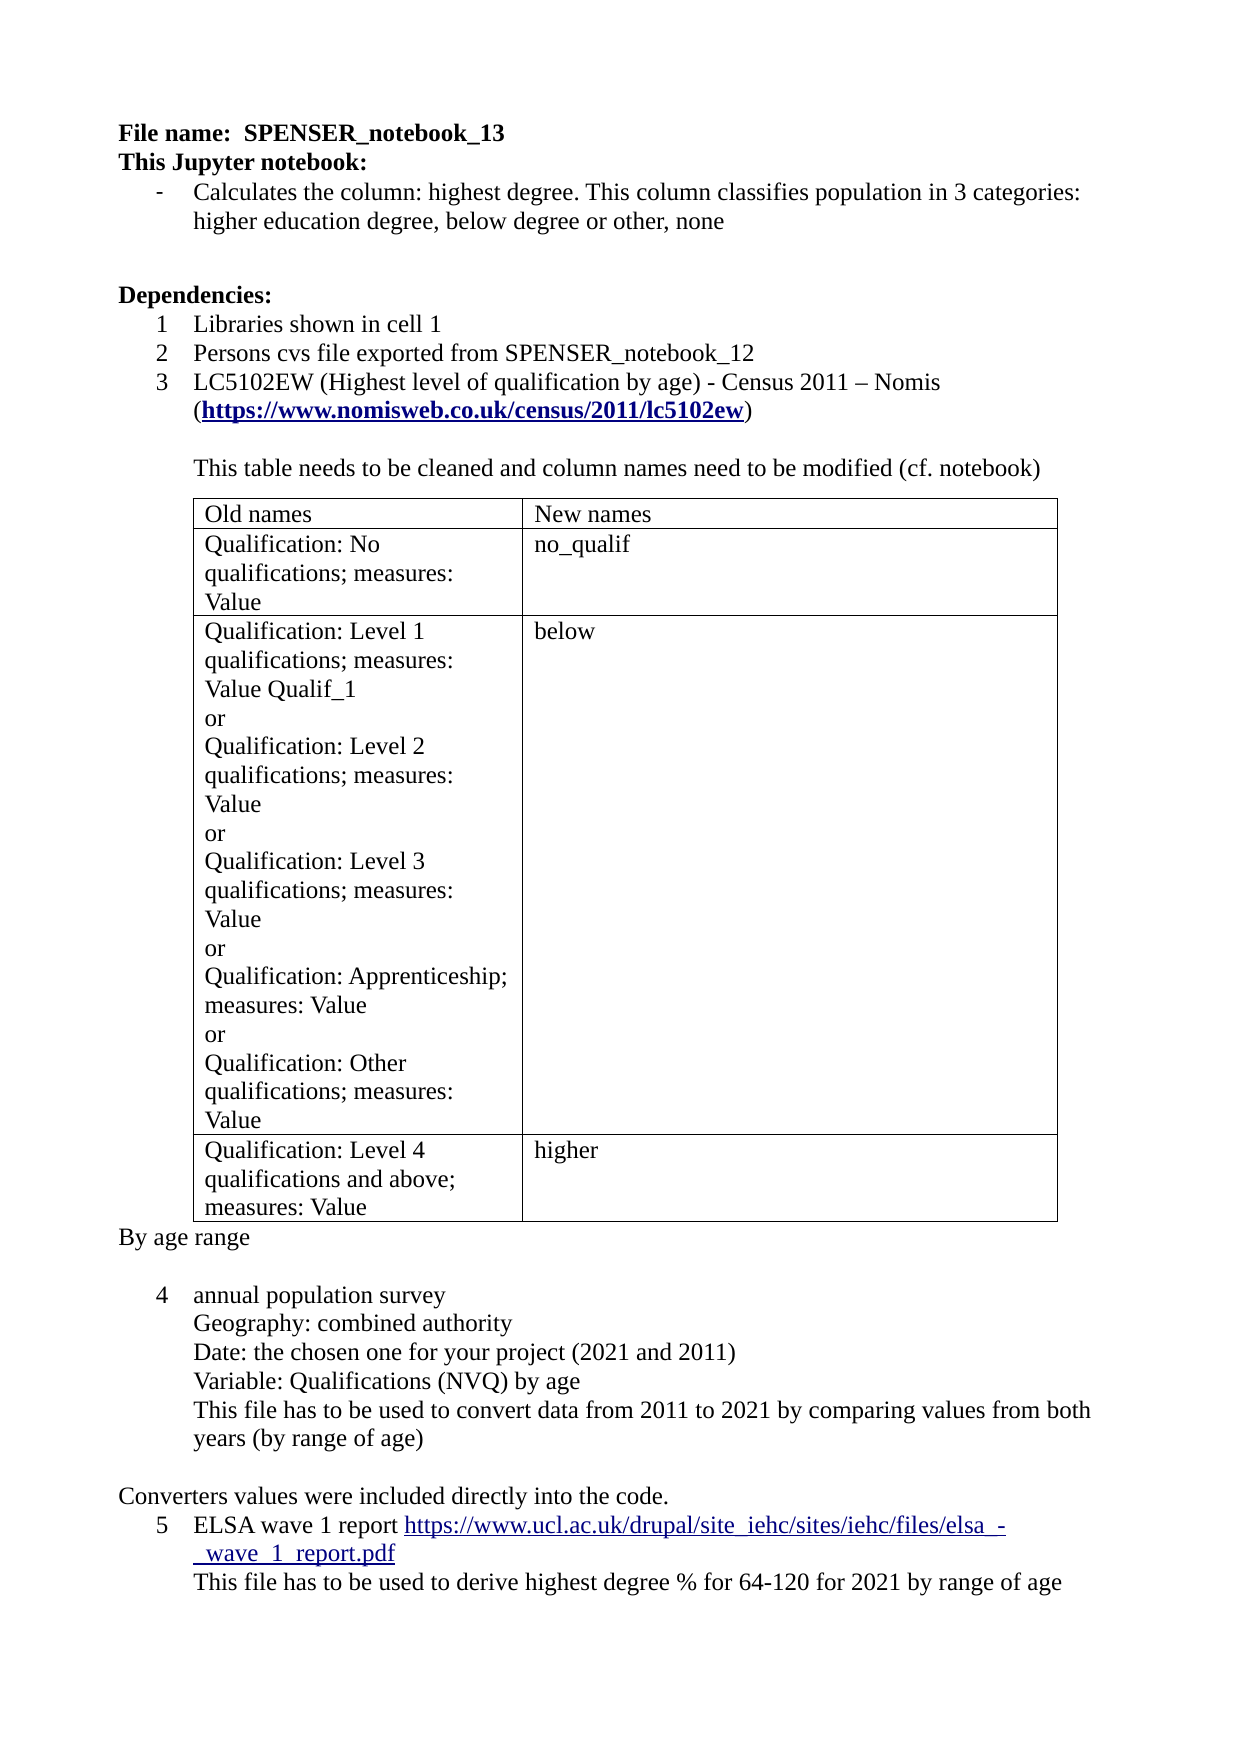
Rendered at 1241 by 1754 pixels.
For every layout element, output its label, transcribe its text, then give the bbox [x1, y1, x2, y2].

list LC5102EW (Highest level of qualification by age) - Census 2011 – Nomis (https://www.nomisweb.co.uk/census/2011/lc5102ew) [156, 367, 1122, 424]
text Dependencies: [118, 280, 1122, 309]
table_header New names [523, 499, 1057, 528]
list Date: the chosen one for your project (2021 and 2011) [193, 1337, 1122, 1366]
list Persons cvs file exported from SPENSER_notebook_12 [156, 338, 1122, 367]
list Converters values were included directly into the code. [118, 1481, 1122, 1510]
table_cell Qualification: Level 1 qualifications; measures: Value Qualif_1 or Qualification: Level 2 qualifications; measures: Value or Qualification: Level 3 qualifications; measures: Value or Qualification: Apprenticeship; measures: Value or Qualification: Other qualifications; measures: Value [194, 616, 522, 1134]
list annual population survey [156, 1280, 1122, 1308]
list This file has to be used to convert data from 2011 to 2021 by comparing values from both years (by range of age) [193, 1395, 1122, 1452]
text This Jupyter notebook: [118, 147, 1122, 176]
list ELSA wave 1 report https://www.ucl.ac.uk/drupal/site_iehc/sites/iehc/files/elsa_-_wave_1_report.pdf [156, 1510, 1122, 1567]
list This table needs to be cleaned and column names need to be modified (cf. notebook) [193, 453, 1122, 482]
table_header Old names [194, 499, 522, 528]
table_cell Qualification: No qualifications; measures: Value [194, 529, 522, 615]
table_cell Qualification: Level 4 qualifications and above; measures: Value [194, 1135, 522, 1221]
list Libraries shown in cell 1 [156, 309, 1122, 338]
list Geography: combined authority [193, 1308, 1122, 1337]
table_cell below [523, 616, 1057, 1134]
list By age range [118, 1222, 1122, 1251]
table_cell no_qualif [523, 529, 1057, 615]
list Calculates the column: highest degree. This column classifies population in 3 categories: higher education degree, below degree or other, none [156, 176, 1122, 235]
list Variable: Qualifications (NVQ) by age [193, 1366, 1122, 1395]
text File name: SPENSER_notebook_13 [118, 118, 1122, 147]
table_cell higher [523, 1135, 1057, 1221]
list This file has to be used to derive highest degree % for 64-120 for 2021 by range of age [193, 1567, 1122, 1596]
